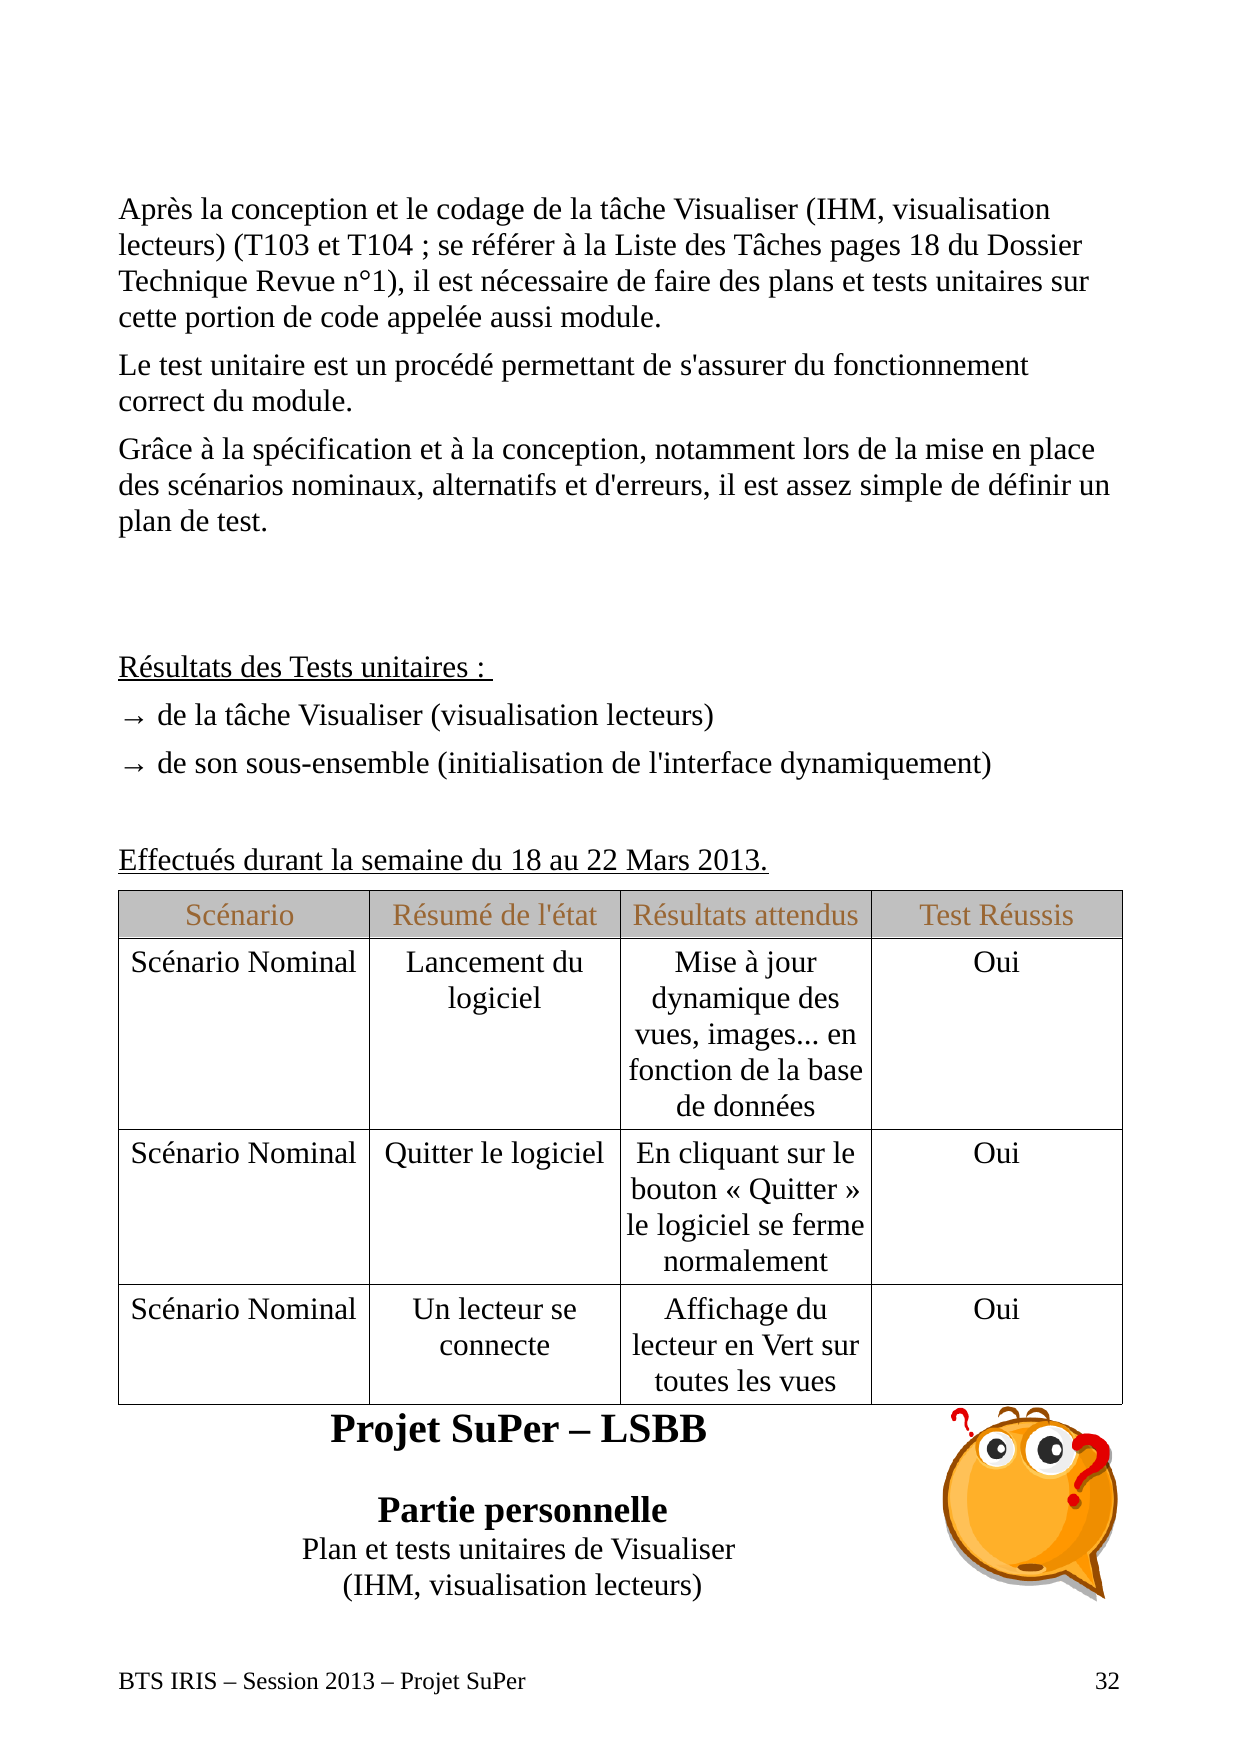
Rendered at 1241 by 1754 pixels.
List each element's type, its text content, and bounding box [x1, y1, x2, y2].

text Grâce à la spécification et à la conception, notamment lors de la mise en place des scénarios nominaux, alternatifs et d'erreurs, il est assez simple de définir un plan de test. [118, 431, 1122, 538]
text Le test unitaire est un procédé permettant de s'assurer du fonctionnement correct du module. [118, 346, 1122, 418]
table_header Résumé de l'état [370, 891, 620, 937]
text Plan et tests unitaires de Visualiser [118, 1531, 927, 1566]
table_cell Scénario Nominal [119, 939, 369, 1129]
text Effectués durant la semaine du 18 au 22 Mars 2013. [118, 842, 1122, 877]
text Partie personnelle [118, 1487, 927, 1531]
table_header Scénario [119, 891, 369, 937]
text Projet SuPer – LSBB [118, 1405, 927, 1451]
picture [927, 1404, 1123, 1602]
table_cell Oui [872, 939, 1122, 1129]
table_cell En cliquant sur le bouton « Quitter » le logiciel se ferme normalement [621, 1130, 871, 1284]
text → de son sous-ensemble (initialisation de l'interface dynamiquement) [118, 745, 1122, 781]
table_cell Quitter le logiciel [370, 1130, 620, 1284]
table_header Test Réussis [872, 891, 1122, 937]
text (IHM, visualisation lecteurs) [118, 1566, 927, 1602]
table_cell Scénario Nominal [119, 1285, 369, 1403]
text Après la conception et le codage de la tâche Visualiser (IHM, visualisation lecteurs) (T103 et T104 ; se référer à la Liste des Tâches pages 18 du Dossier Technique Revue n°1), il est nécessaire de faire des plans et tests unitaires sur cette portion de code appelée aussi module. [118, 190, 1122, 334]
table_cell Lancement du logiciel [370, 939, 620, 1129]
text → de la tâche Visualiser (visualisation lecteurs) [118, 696, 1122, 732]
table_cell Un lecteur se connecte [370, 1285, 620, 1403]
table_cell Scénario Nominal [119, 1130, 369, 1284]
table_cell Oui [872, 1130, 1122, 1284]
text Résultats des Tests unitaires : [118, 648, 1122, 684]
table_header Résultats attendus [621, 891, 871, 937]
table_cell Oui [872, 1285, 1122, 1403]
table_cell Affichage du lecteur en Vert sur toutes les vues [621, 1285, 871, 1403]
table_cell Mise à jour dynamique des vues, images... en fonction de la base de données [621, 939, 871, 1129]
